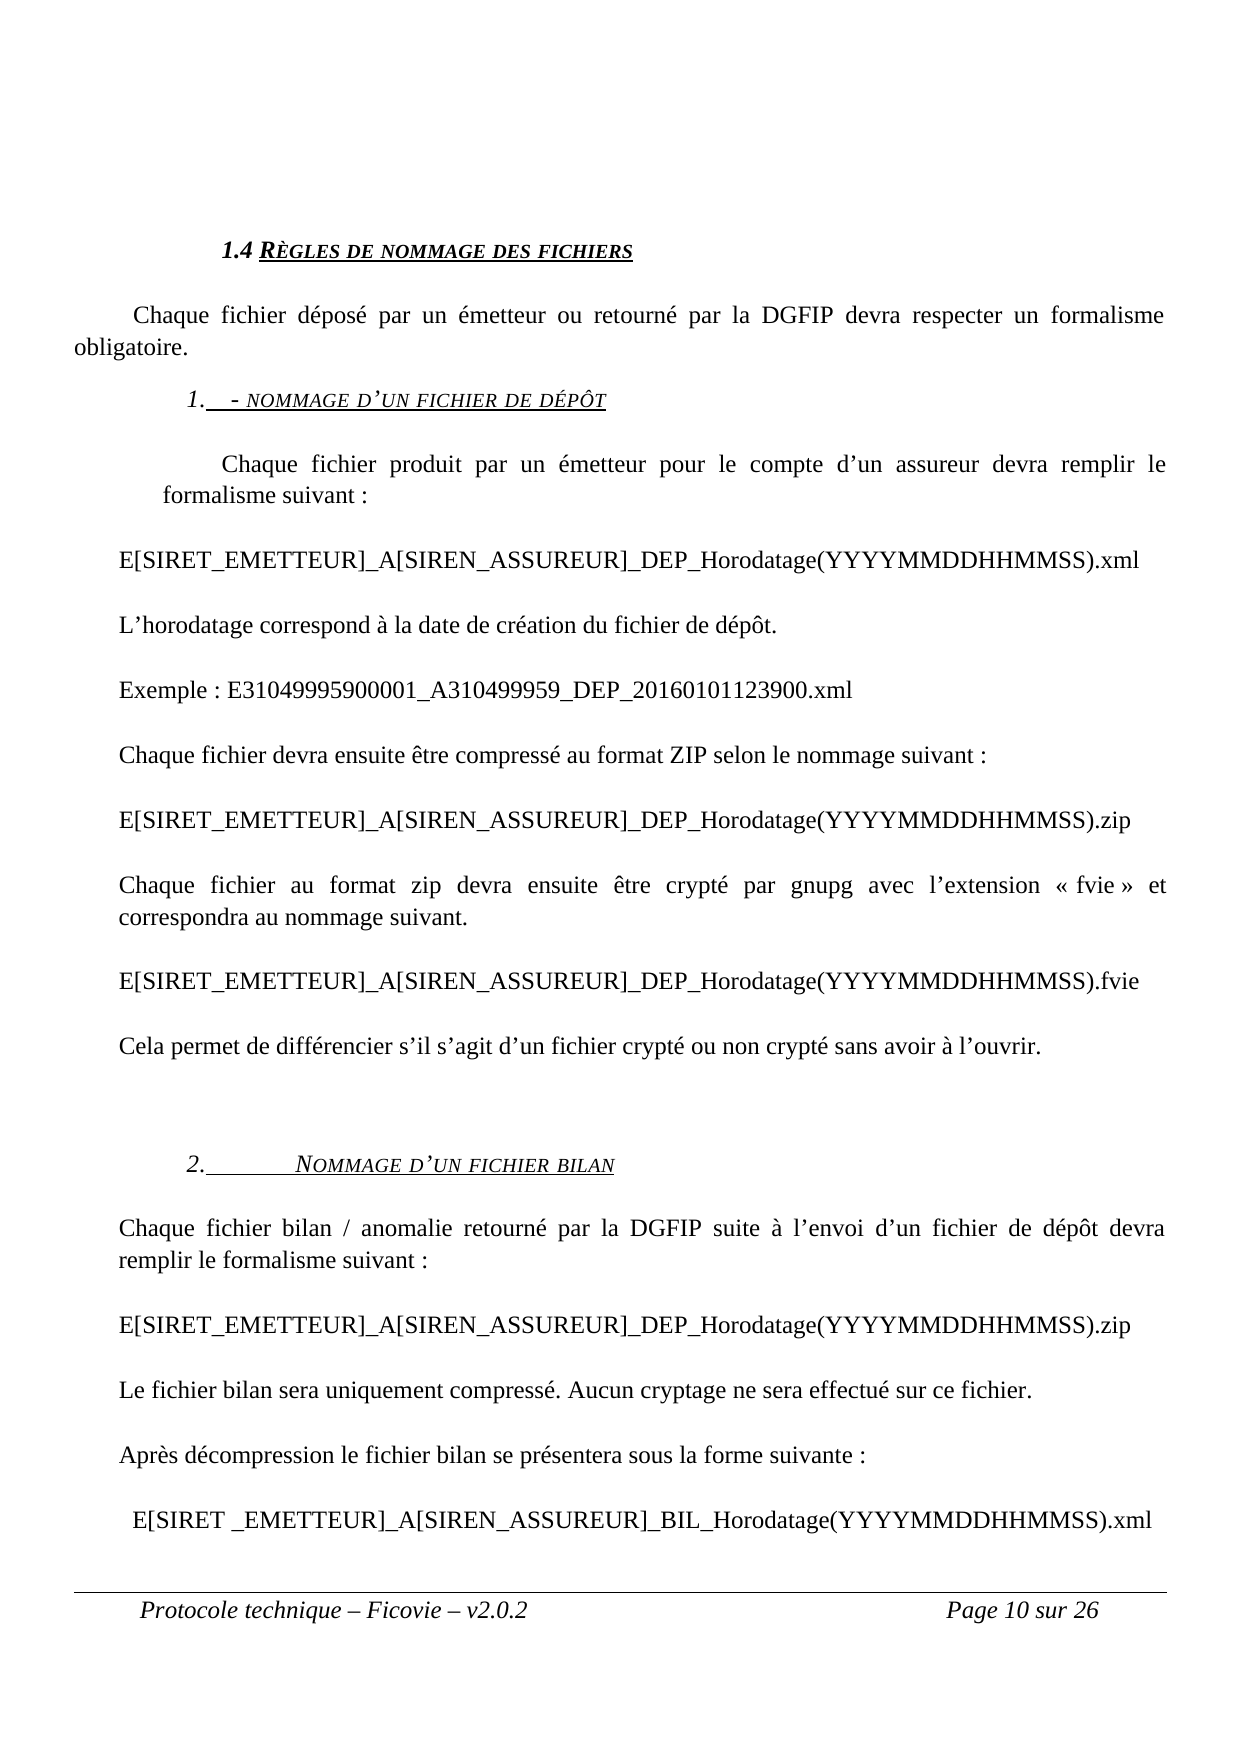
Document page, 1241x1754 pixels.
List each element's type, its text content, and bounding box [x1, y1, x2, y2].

subtitle - nommage d’un fichier de dépôt [186, 384, 1167, 413]
text L’horodatage correspond à la date de création du fichier de dépôt. [118, 610, 1167, 639]
text Après décompression le fichier bilan se présentera sous la forme suivante : [118, 1440, 1167, 1468]
text Chaque fichier au format zip devra ensuite être crypté par gnupg avec l’extension « fvie » et correspondra au nommage suivant. [118, 870, 1167, 930]
text E[SIRET _EMETTEUR]_A[SIREN_ASSUREUR]_BIL_Horodatage(YYYYMMDDHHMMSS).xml [118, 1505, 1167, 1533]
subtitle Nommage d’un fichier bilan [186, 1149, 1167, 1177]
text Exemple : E31049995900001_A310499959_DEP_20160101123900.xml [118, 675, 1167, 704]
text E[SIRET_EMETTEUR]_A[SIREN_ASSUREUR]_DEP_Horodatage(YYYYMMDDHHMMSS).zip [118, 805, 1167, 834]
text E[SIRET_EMETTEUR]_A[SIREN_ASSUREUR]_DEP_Horodatage(YYYYMMDDHHMMSS).xml [118, 546, 1167, 574]
text Chaque fichier bilan / anomalie retourné par la DGFIP suite à l’envoi d’un fichier de dépôt devra remplir le formalisme suivant : [118, 1213, 1167, 1274]
text E[SIRET_EMETTEUR]_A[SIREN_ASSUREUR]_DEP_Horodatage(YYYYMMDDHHMMSS).zip [118, 1310, 1167, 1339]
text Le fichier bilan sera uniquement compressé. Aucun cryptage ne sera effectué sur ce fichier. [118, 1375, 1167, 1404]
text Chaque fichier produit par un émetteur pour le compte d’un assureur devra remplir le formalisme suivant : [162, 449, 1167, 509]
text Chaque fichier déposé par un émetteur ou retourné par la DGFIP devra respecter un formalisme obligatoire. [74, 300, 1167, 361]
text Chaque fichier devra ensuite être compressé au format ZIP selon le nommage suivant : [118, 740, 1167, 769]
subtitle Règles de nommage des fichiers [221, 235, 1167, 264]
text E[SIRET_EMETTEUR]_A[SIREN_ASSUREUR]_DEP_Horodatage(YYYYMMDDHHMMSS).fvie [118, 966, 1167, 995]
text Cela permet de différencier s’il s’agit d’un fichier crypté ou non crypté sans avoir à l’ouvrir. [118, 1031, 1167, 1060]
